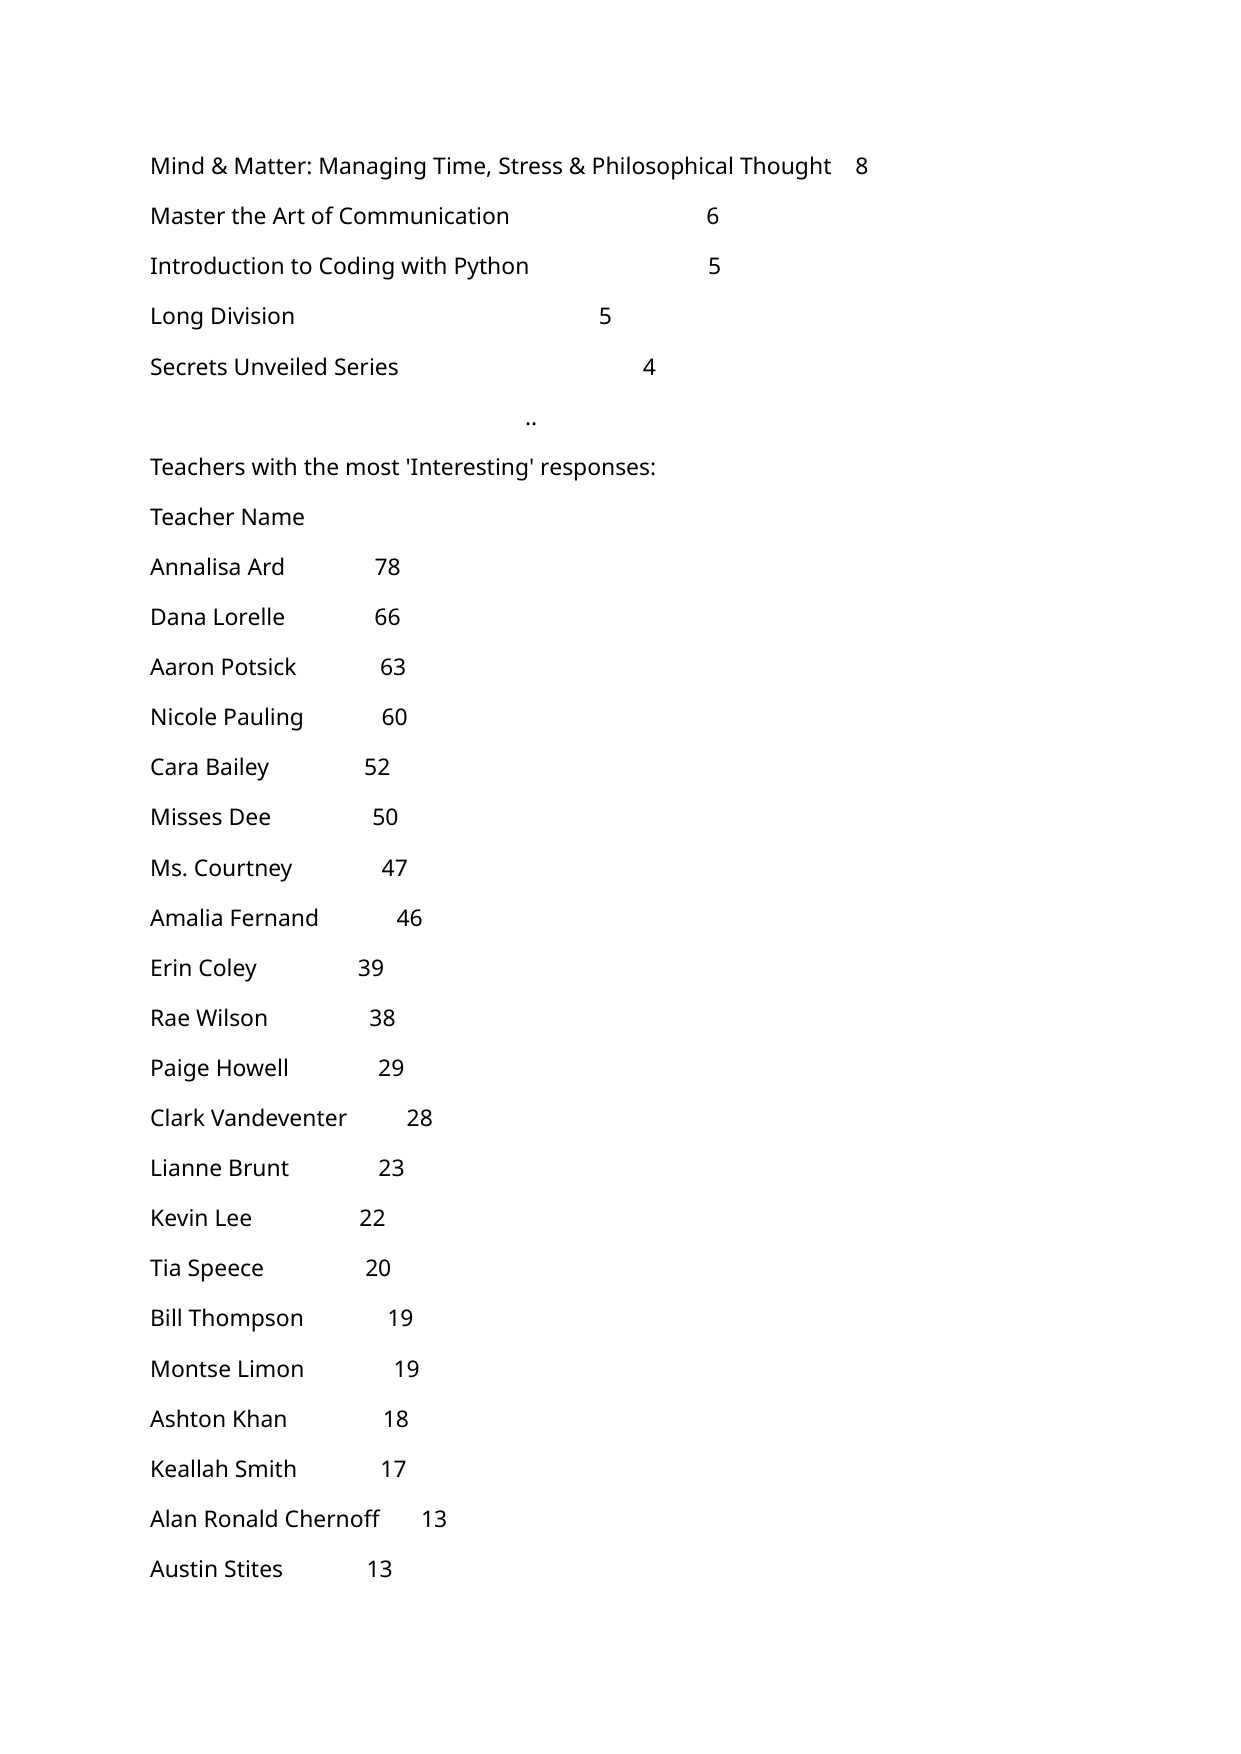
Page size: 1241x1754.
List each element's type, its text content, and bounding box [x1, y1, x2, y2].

text Introduction to Coding with Python 5 [150, 250, 1090, 281]
text Teachers with the most 'Interesting' responses: [150, 451, 1090, 482]
text Lianne Brunt 23 [150, 1152, 1090, 1183]
text Dana Lorelle 66 [150, 601, 1090, 632]
text Kevin Lee 22 [150, 1202, 1090, 1233]
text Long Division 5 [150, 300, 1090, 332]
text Erin Coley 39 [150, 952, 1090, 983]
text Amalia Fernand 46 [150, 902, 1090, 933]
text Ashton Khan 18 [150, 1403, 1090, 1434]
text Paige Howell 29 [150, 1052, 1090, 1083]
text Bill Thompson 19 [150, 1302, 1090, 1334]
text Rae Wilson 38 [150, 1002, 1090, 1033]
text Aaron Potsick 63 [150, 651, 1090, 682]
text Clark Vandeventer 28 [150, 1102, 1090, 1133]
text Secrets Unveiled Series 4 [150, 350, 1090, 382]
text Misses Dee 50 [150, 801, 1090, 833]
text Master the Art of Communication 6 [150, 200, 1090, 231]
text Montse Limon 19 [150, 1352, 1090, 1384]
text Tia Speece 20 [150, 1252, 1090, 1283]
text .. [150, 401, 1090, 432]
text Keallah Smith 17 [150, 1453, 1090, 1484]
text Ms. Courtney 47 [150, 851, 1090, 883]
text Nicole Pauling 60 [150, 701, 1090, 732]
text Austin Stites 13 [150, 1553, 1090, 1584]
text Cara Bailey 52 [150, 751, 1090, 782]
text Mind & Matter: Managing Time, Stress & Philosophical Thought 8 [150, 150, 1090, 181]
text Teacher Name [150, 501, 1090, 532]
text Alan Ronald Chernoff 13 [150, 1503, 1090, 1534]
text Annalisa Ard 78 [150, 551, 1090, 582]
